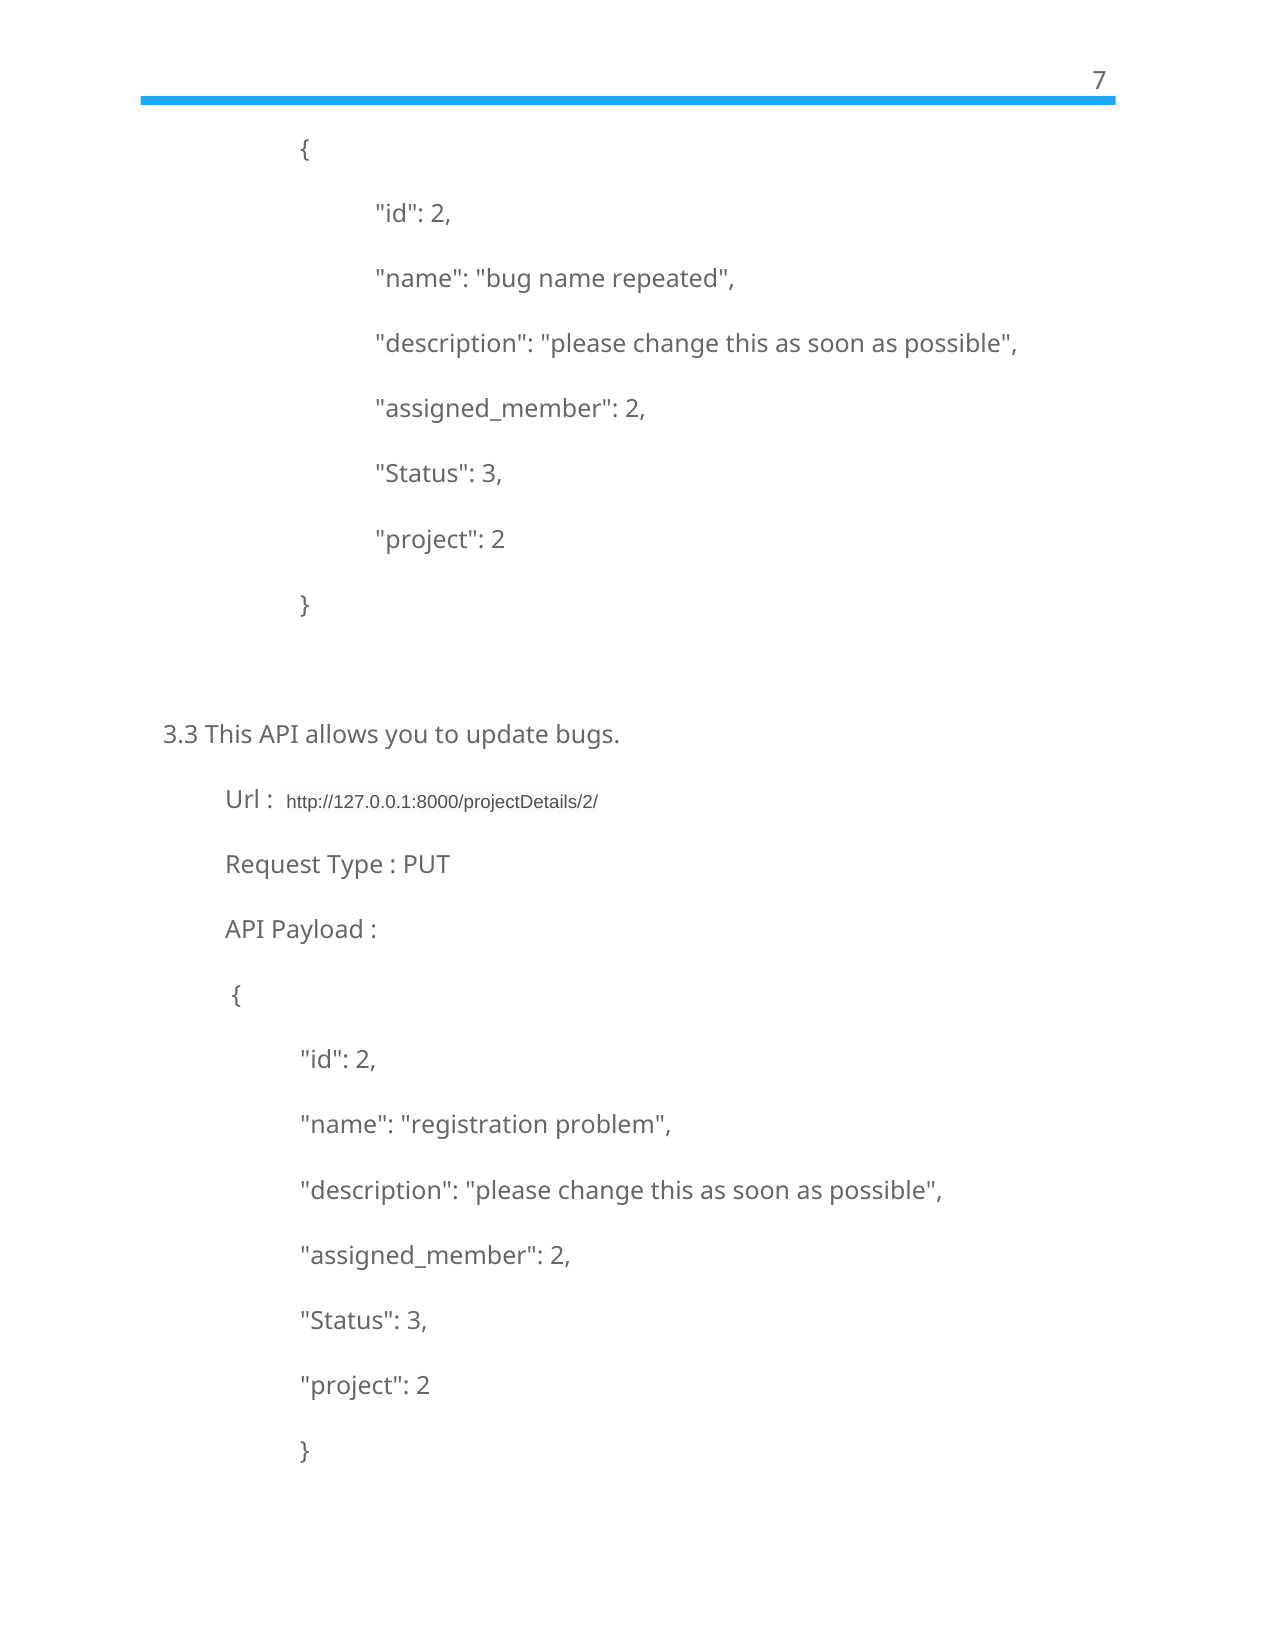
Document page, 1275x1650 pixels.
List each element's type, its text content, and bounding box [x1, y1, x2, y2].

text "description": "please change this as soon as possible", [300, 326, 1125, 360]
text "assigned_member": 2, [300, 391, 1125, 425]
text "Status": 3, [300, 456, 1125, 490]
text "name": "bug name repeated", [300, 261, 1125, 295]
text } [225, 1433, 1125, 1467]
text 3.3 This API allows you to update bugs. [150, 717, 1125, 751]
text Url : ​ http://127.0.0.1:8000/projectDetails/2/ [150, 782, 1125, 816]
text Request Type : PUT [150, 847, 1125, 881]
text "id": 2, [300, 196, 1125, 230]
text } [300, 586, 1125, 620]
text "name": "registration problem", [225, 1107, 1125, 1141]
text "description": "please change this as soon as possible", [225, 1172, 1125, 1206]
text { [225, 977, 1125, 1011]
text "id": 2, [225, 1042, 1125, 1076]
text { [300, 131, 1125, 165]
text "assigned_member": 2, [225, 1237, 1125, 1271]
text API Payload : [150, 912, 1125, 946]
picture [140, 96, 1116, 105]
text "Status": 3, [225, 1302, 1125, 1337]
text "project": 2 [225, 1368, 1125, 1402]
text "project": 2 [300, 521, 1125, 555]
